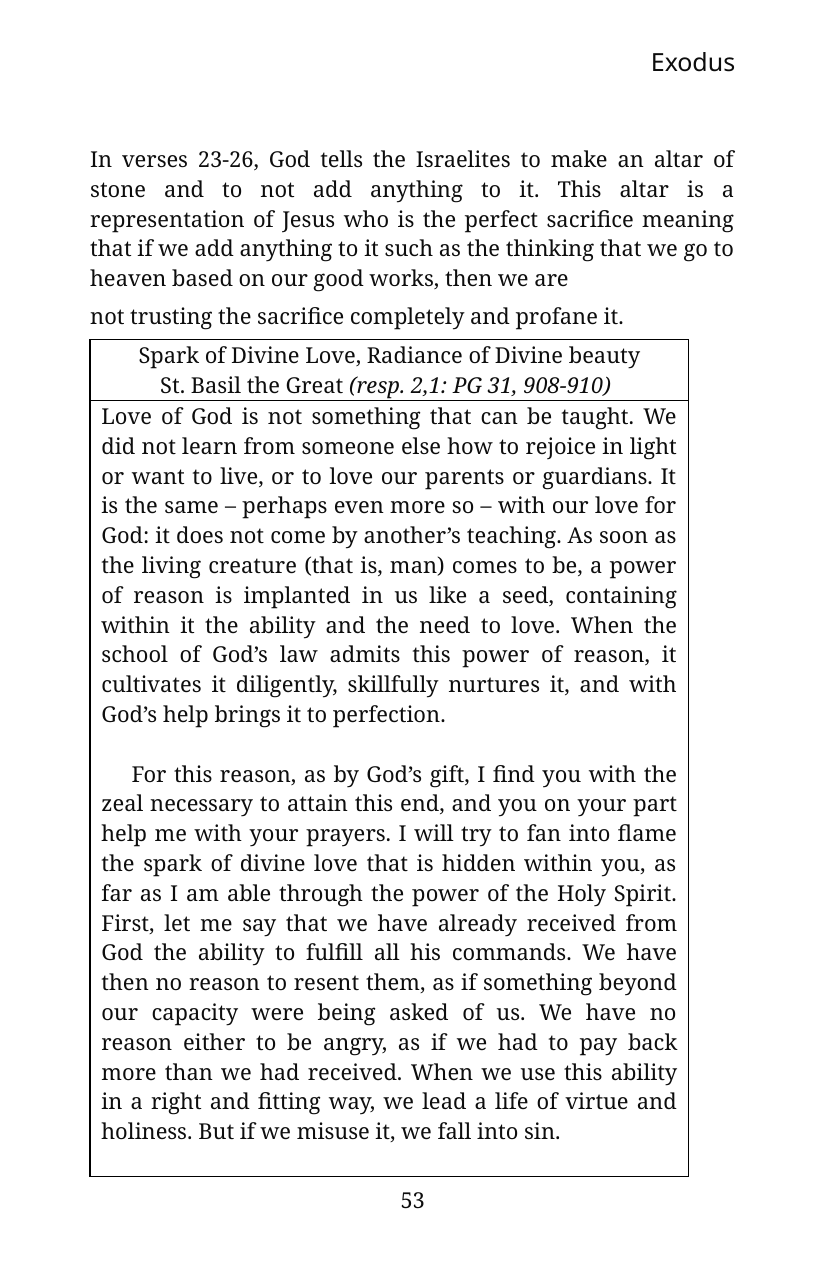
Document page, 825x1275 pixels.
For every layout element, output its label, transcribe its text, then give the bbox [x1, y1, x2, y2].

table_cell Love of God is not something that can be taught. We did not learn from someone else how to rejoice in light or want to live, or to love our parents or guardians. It is the same – perhaps even more so – with our love for God: it does not come by another’s teaching. As soon as the living creature (that is, man) comes to be, a power of reason is implanted in us like a seed, containing within it the ability and the need to love. When the school of God’s law admits this power of reason, it cultivates it diligently, skillfully nurtures it, and with God’s help brings it to perfection. For this reason, as by God’s gift, I find you with the zeal necessary to attain this end, and you on your part help me with your prayers. I will try to fan into flame the spark of divine love that is hidden within you, as far as I am able through the power of the Holy Spirit. First, let me say that we have already received from God the ability to fulfill all his commands. We have then no reason to resent them, as if something beyond our capacity were being asked of us. We have no reason either to be angry, as if we had to pay back more than we had received. When we use this ability in a right and fitting way, we lead a life of virtue and holiness. But if we misuse it, we fall into sin. [91, 401, 688, 1176]
text not trusting the sacrifice completely and profane it. [90, 301, 735, 331]
table_header Spark of Divine Love, Radiance of Divine beauty St. Basil the Great (resp. 2,1: PG 31, 908-910) [91, 340, 688, 400]
text In verses 23-26, God tells the Israelites to make an altar of stone and to not add anything to it. This altar is a representation of Jesus who is the perfect sacrifice meaning that if we add anything to it such as the thinking that we go to heaven based on our good works, then we are [90, 144, 735, 293]
